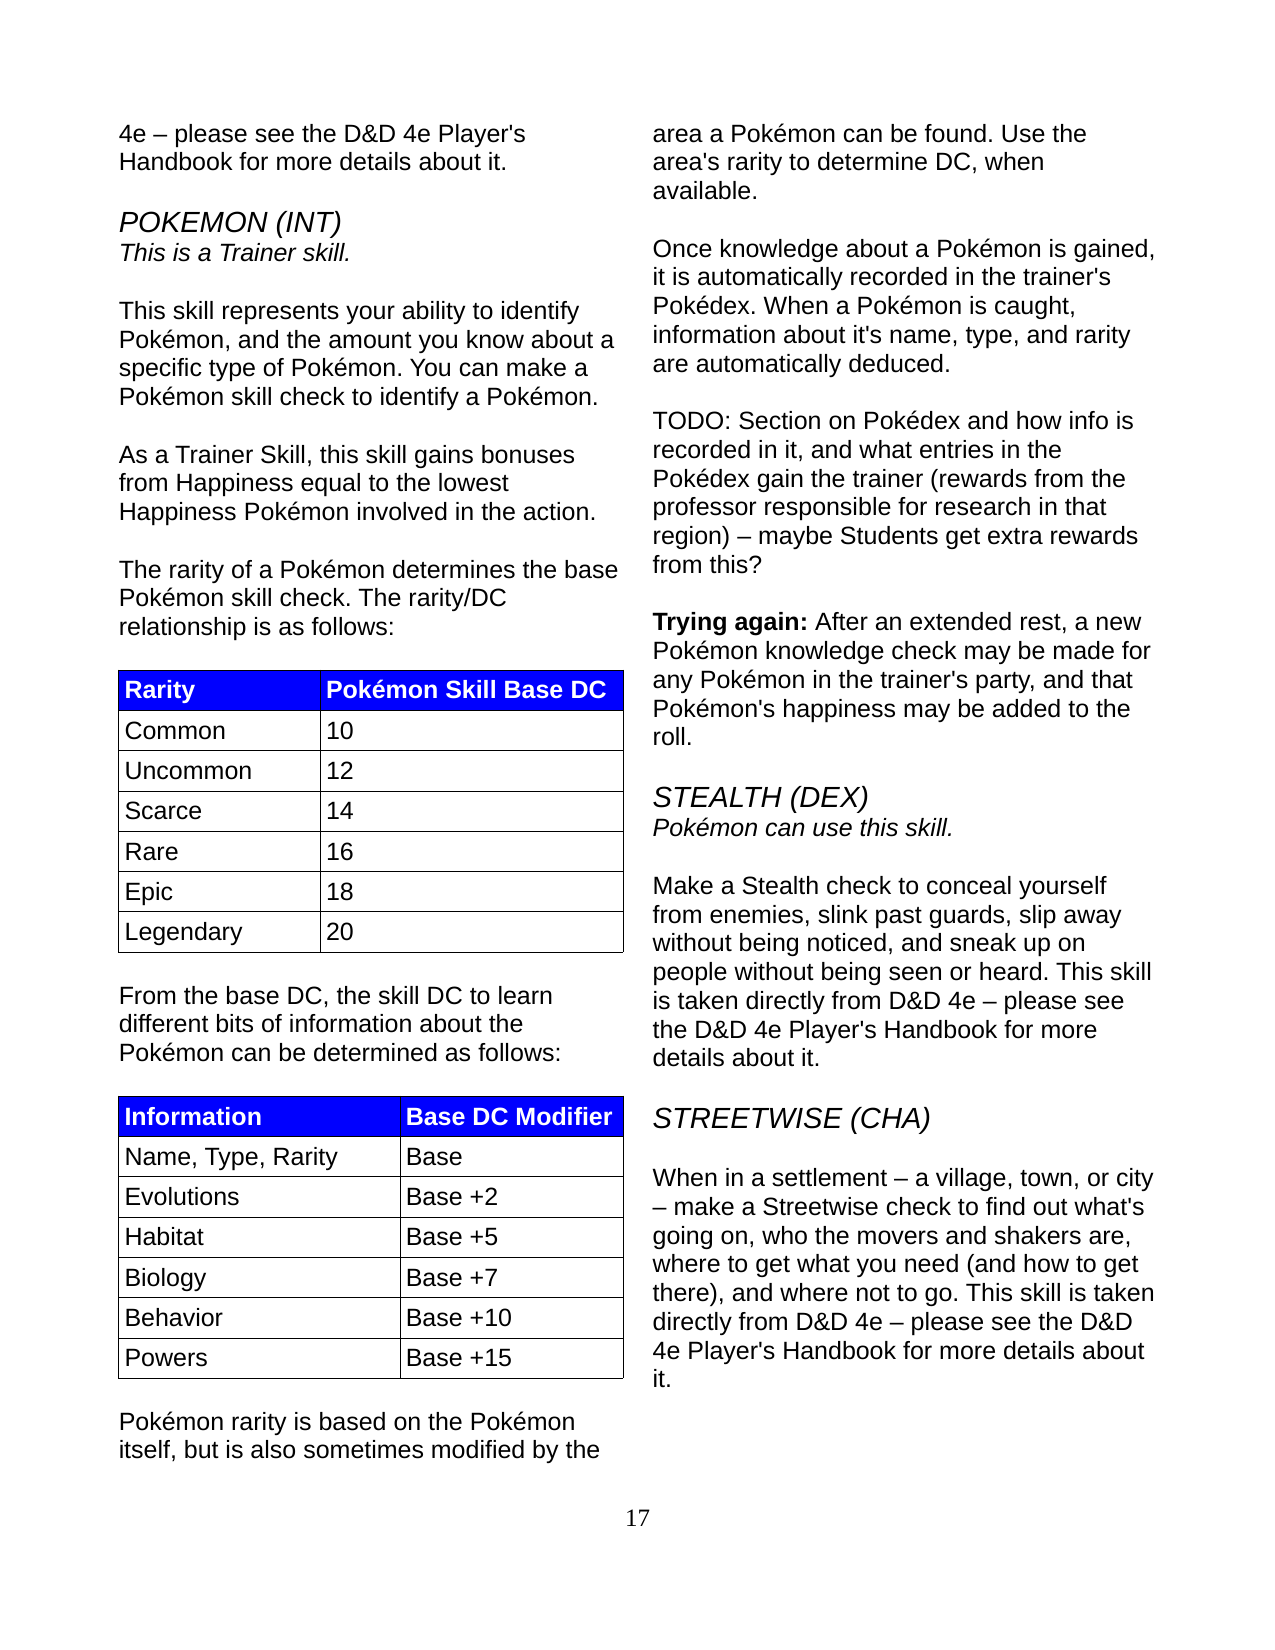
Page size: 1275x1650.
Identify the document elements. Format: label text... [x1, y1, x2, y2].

table_header Rarity [119, 671, 320, 710]
table_cell Biology [119, 1258, 400, 1297]
table_cell Base +5 [401, 1218, 623, 1257]
table_cell Scarce [119, 792, 320, 831]
text This is a Trainer skill. [118, 238, 622, 267]
text As a Trainer Skill, this skill gains bonuses from Happiness equal to the lowest Happiness Pokémon involved in the action. [118, 439, 622, 526]
table_cell Base +2 [401, 1177, 623, 1217]
text Make a Stealth check to conceal yourself from enemies, slink past guards, slip away without being noticed, and sneak up on people without being seen or heard. This skill is taken directly from D&D 4e – please see the D&D 4e Player's Handbook for more details about it. [652, 871, 1156, 1072]
text 4e – please see the D&D 4e Player's Handbook for more details about it. [118, 118, 622, 176]
table_cell Base +10 [401, 1298, 623, 1337]
table_cell Base +15 [401, 1339, 623, 1378]
table_cell Behavior [119, 1298, 400, 1337]
text Pokémon rarity is based on the Pokémon itself, but is also sometimes modified by the [118, 1407, 622, 1464]
text TODO: Section on Pokédex and how info is recorded in it, and what entries in the Pokédex gain the trainer (rewards from the professor responsible for research in that region) – maybe Students get extra rewards from this? [652, 406, 1156, 578]
table_cell 10 [321, 711, 623, 750]
table_header Information [119, 1097, 400, 1136]
table_cell Powers [119, 1339, 400, 1378]
text Trying again: After an extended rest, a new Pokémon knowledge check may be made for any Pokémon in the trainer's party, and that Pokémon's happiness may be added to the roll. [652, 607, 1156, 751]
table_cell 18 [321, 872, 623, 911]
table_header Base DC Modifier [401, 1097, 623, 1136]
table_cell Common [119, 711, 320, 750]
subtitle POKEMON (INT) [118, 205, 622, 238]
text Pokémon can use this skill. [652, 813, 1156, 842]
text From the base DC, the skill DC to learn different bits of information about the Pokémon can be determined as follows: [118, 981, 622, 1067]
subtitle STREETWISE (CHA) [652, 1101, 1156, 1134]
table_cell Evolutions [119, 1177, 400, 1217]
table_cell 14 [321, 792, 623, 831]
text area a Pokémon can be found. Use the area's rarity to determine DC, when available. [652, 118, 1156, 205]
table_cell 12 [321, 751, 623, 791]
text Once knowledge about a Pokémon is gained, it is automatically recorded in the trainer's Pokédex. When a Pokémon is caught, information about it's name, type, and rarity are automatically deduced. [652, 233, 1156, 377]
table_cell Uncommon [119, 751, 320, 791]
table_cell Habitat [119, 1218, 400, 1257]
table_cell Base [401, 1137, 623, 1176]
text When in a settlement – a village, town, or city – make a Streetwise check to find out what's going on, who the movers and shakers are, where to get what you need (and how to get there), and where not to go. This skill is taken directly from D&D 4e – please see the D&D 4e Player's Handbook for more details about it. [652, 1163, 1156, 1393]
text The rarity of a Pokémon determines the base Pokémon skill check. The rarity/DC relationship is as follows: [118, 554, 622, 641]
table_header Pokémon Skill Base DC [321, 671, 623, 710]
table_cell Legendary [119, 912, 320, 952]
table_cell Rare [119, 832, 320, 871]
table_cell 16 [321, 832, 623, 871]
subtitle STEALTH (DEX) [652, 780, 1156, 813]
table_cell 20 [321, 912, 623, 952]
table_cell Name, Type, Rarity [119, 1137, 400, 1176]
table_cell Epic [119, 872, 320, 911]
text This skill represents your ability to identify Pokémon, and the amount you know about a specific type of Pokémon. You can make a Pokémon skill check to identify a Pokémon. [118, 296, 622, 411]
table_cell Base +7 [401, 1258, 623, 1297]
